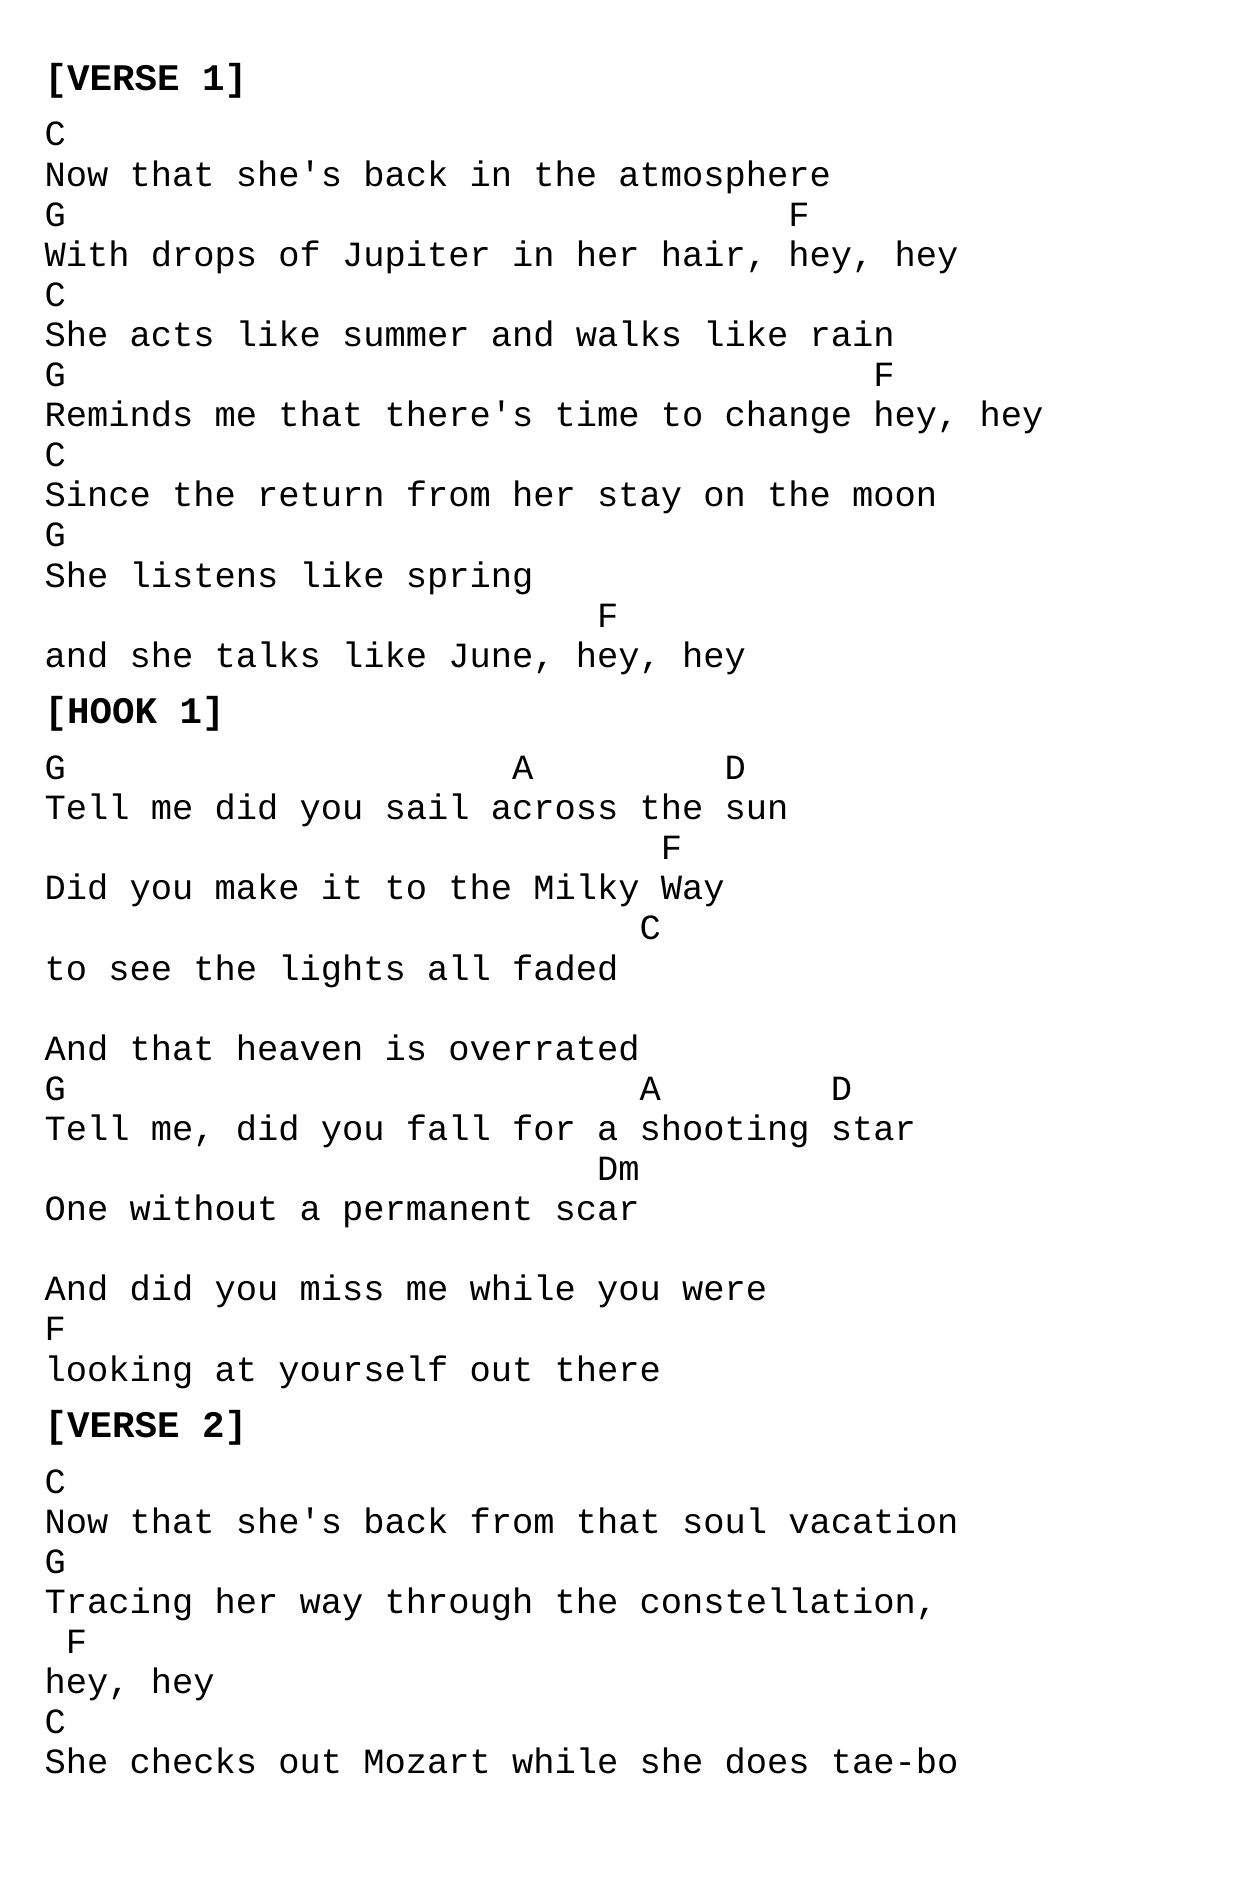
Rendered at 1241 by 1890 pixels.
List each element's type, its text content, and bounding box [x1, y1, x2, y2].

text Since the return from her stay on the moon [44, 477, 1063, 517]
text C [44, 116, 1063, 156]
text G [44, 1544, 1063, 1584]
text C [44, 277, 1063, 317]
text She acts like summer and walks like rain [44, 317, 1063, 357]
text Reminds me that there's time to change hey, hey [44, 397, 1063, 437]
text F [44, 830, 1063, 870]
text She listens like spring [44, 557, 1063, 598]
subtitle [VERSE 2] [44, 1406, 1063, 1449]
text Did you make it to the Milky Way [44, 870, 1063, 910]
text Now that she's back from that soul vacation [44, 1504, 1063, 1544]
text G A D [44, 750, 1063, 790]
text Tracing her way through the constellation, [44, 1584, 1063, 1624]
text One without a permanent scar [44, 1191, 1063, 1231]
text F [44, 1311, 1063, 1351]
text C [44, 1704, 1063, 1744]
text And that heaven is overrated [44, 1031, 1063, 1071]
text C [44, 437, 1063, 477]
text Tell me, did you fall for a shooting star [44, 1111, 1063, 1151]
text F [44, 1624, 1063, 1664]
text Now that she's back in the atmosphere [44, 156, 1063, 197]
text G [44, 517, 1063, 557]
text G F [44, 357, 1063, 397]
text Tell me did you sail across the sun [44, 790, 1063, 830]
text and she talks like June, hey, hey [44, 638, 1063, 678]
text She checks out Mozart while she does tae-bo [44, 1744, 1063, 1784]
text hey, hey [44, 1664, 1063, 1704]
text looking at yourself out there [44, 1351, 1063, 1392]
text G A D [44, 1071, 1063, 1111]
text C [44, 1464, 1063, 1504]
text G F [44, 197, 1063, 237]
text C [44, 910, 1063, 950]
subtitle [HOOK 1] [44, 693, 1063, 735]
text And did you miss me while you were [44, 1271, 1063, 1311]
subtitle [VERSE 1] [44, 59, 1063, 102]
text to see the lights all faded [44, 950, 1063, 991]
text With drops of Jupiter in her hair, hey, hey [44, 237, 1063, 277]
text F [44, 598, 1063, 638]
text Dm [44, 1151, 1063, 1191]
